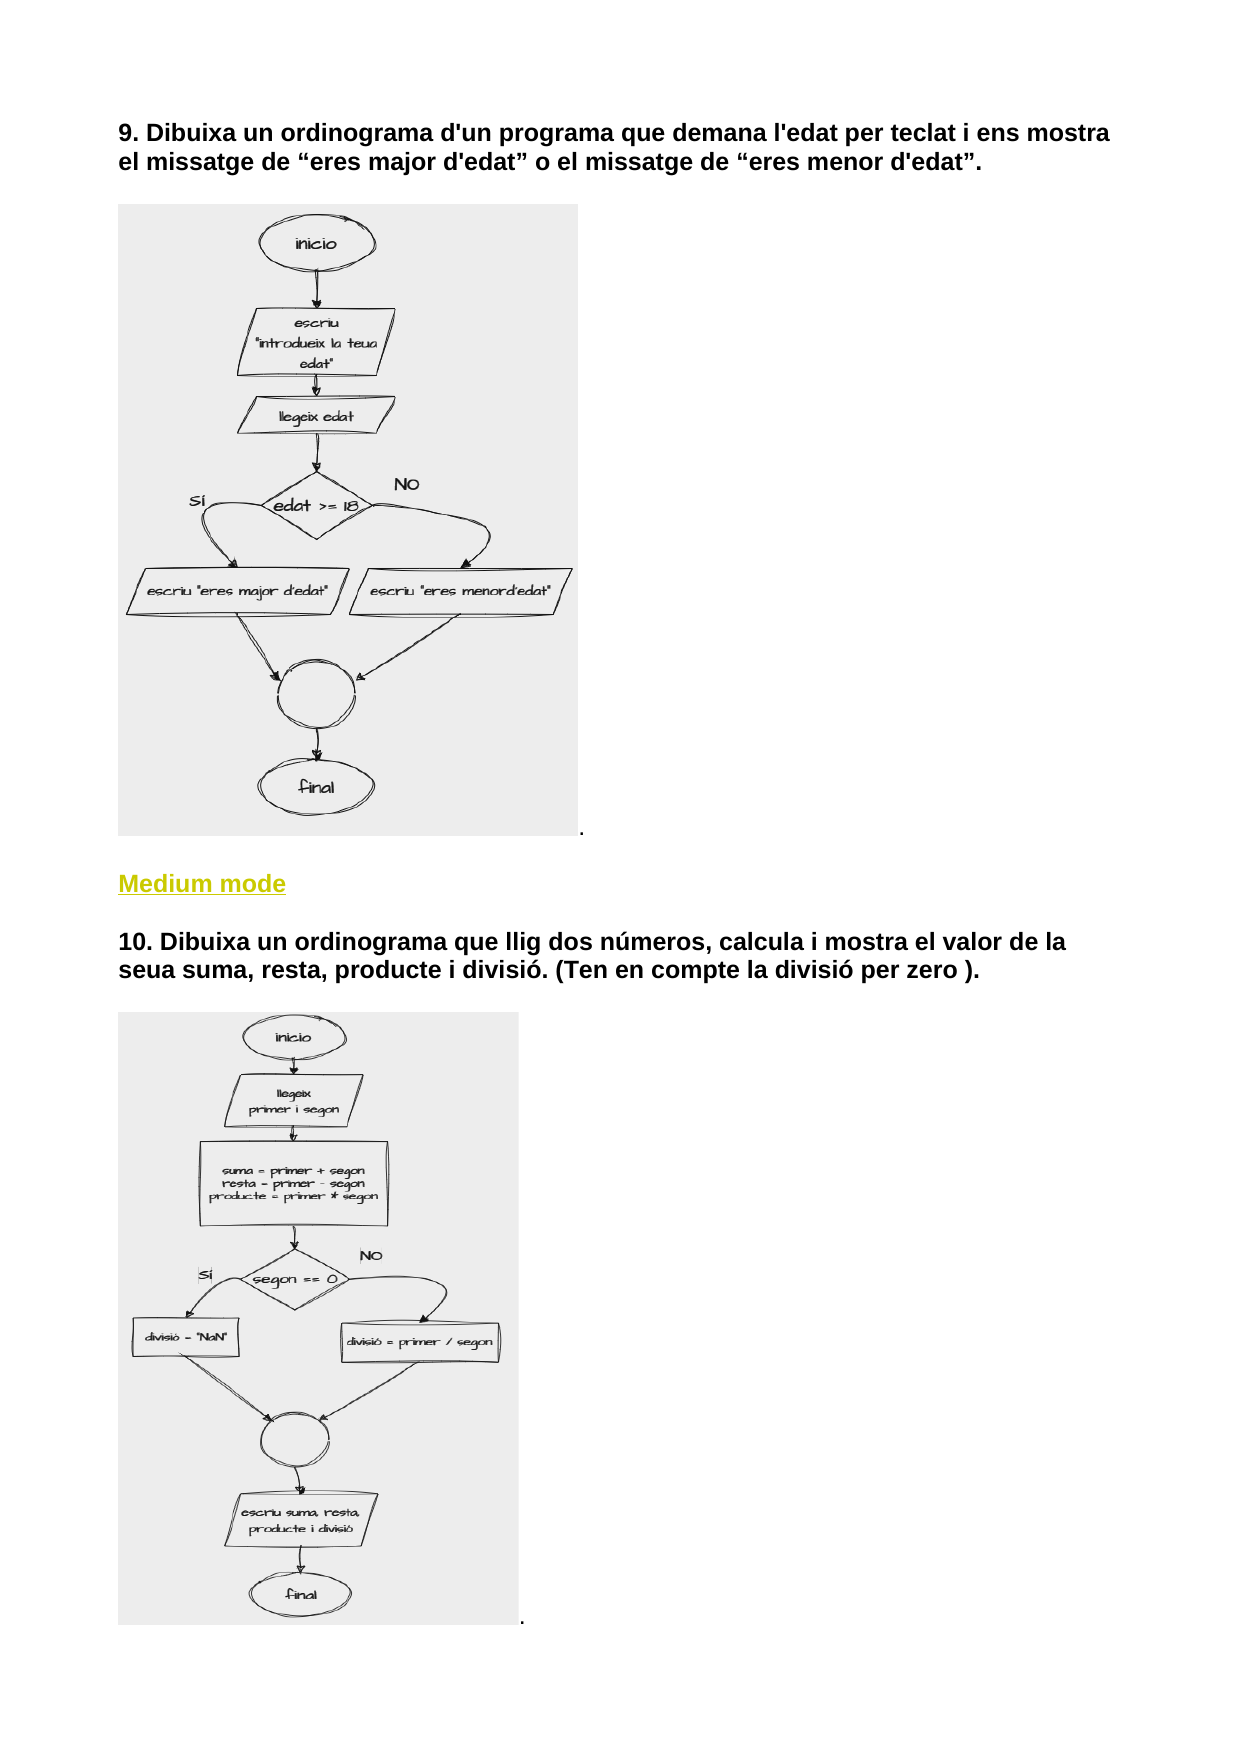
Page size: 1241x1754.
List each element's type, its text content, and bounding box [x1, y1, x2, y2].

text 10. Dibuixa un ordinograma que llig dos números, calcula i mostra el valor de la seua suma, resta, producte i divisió. (Ten en compte la divisió per zero ). [118, 927, 1122, 984]
picture [118, 204, 578, 836]
text 9. Dibuixa un ordinograma d'un programa que demana l'edat per teclat i ens mostra el missatge de “eres major d'edat” o el missatge de “eres menor d'edat”. [118, 118, 1122, 176]
text Medium mode [118, 869, 1122, 898]
text . [118, 1013, 1122, 1630]
text . [118, 204, 1122, 840]
picture [118, 1012, 519, 1625]
